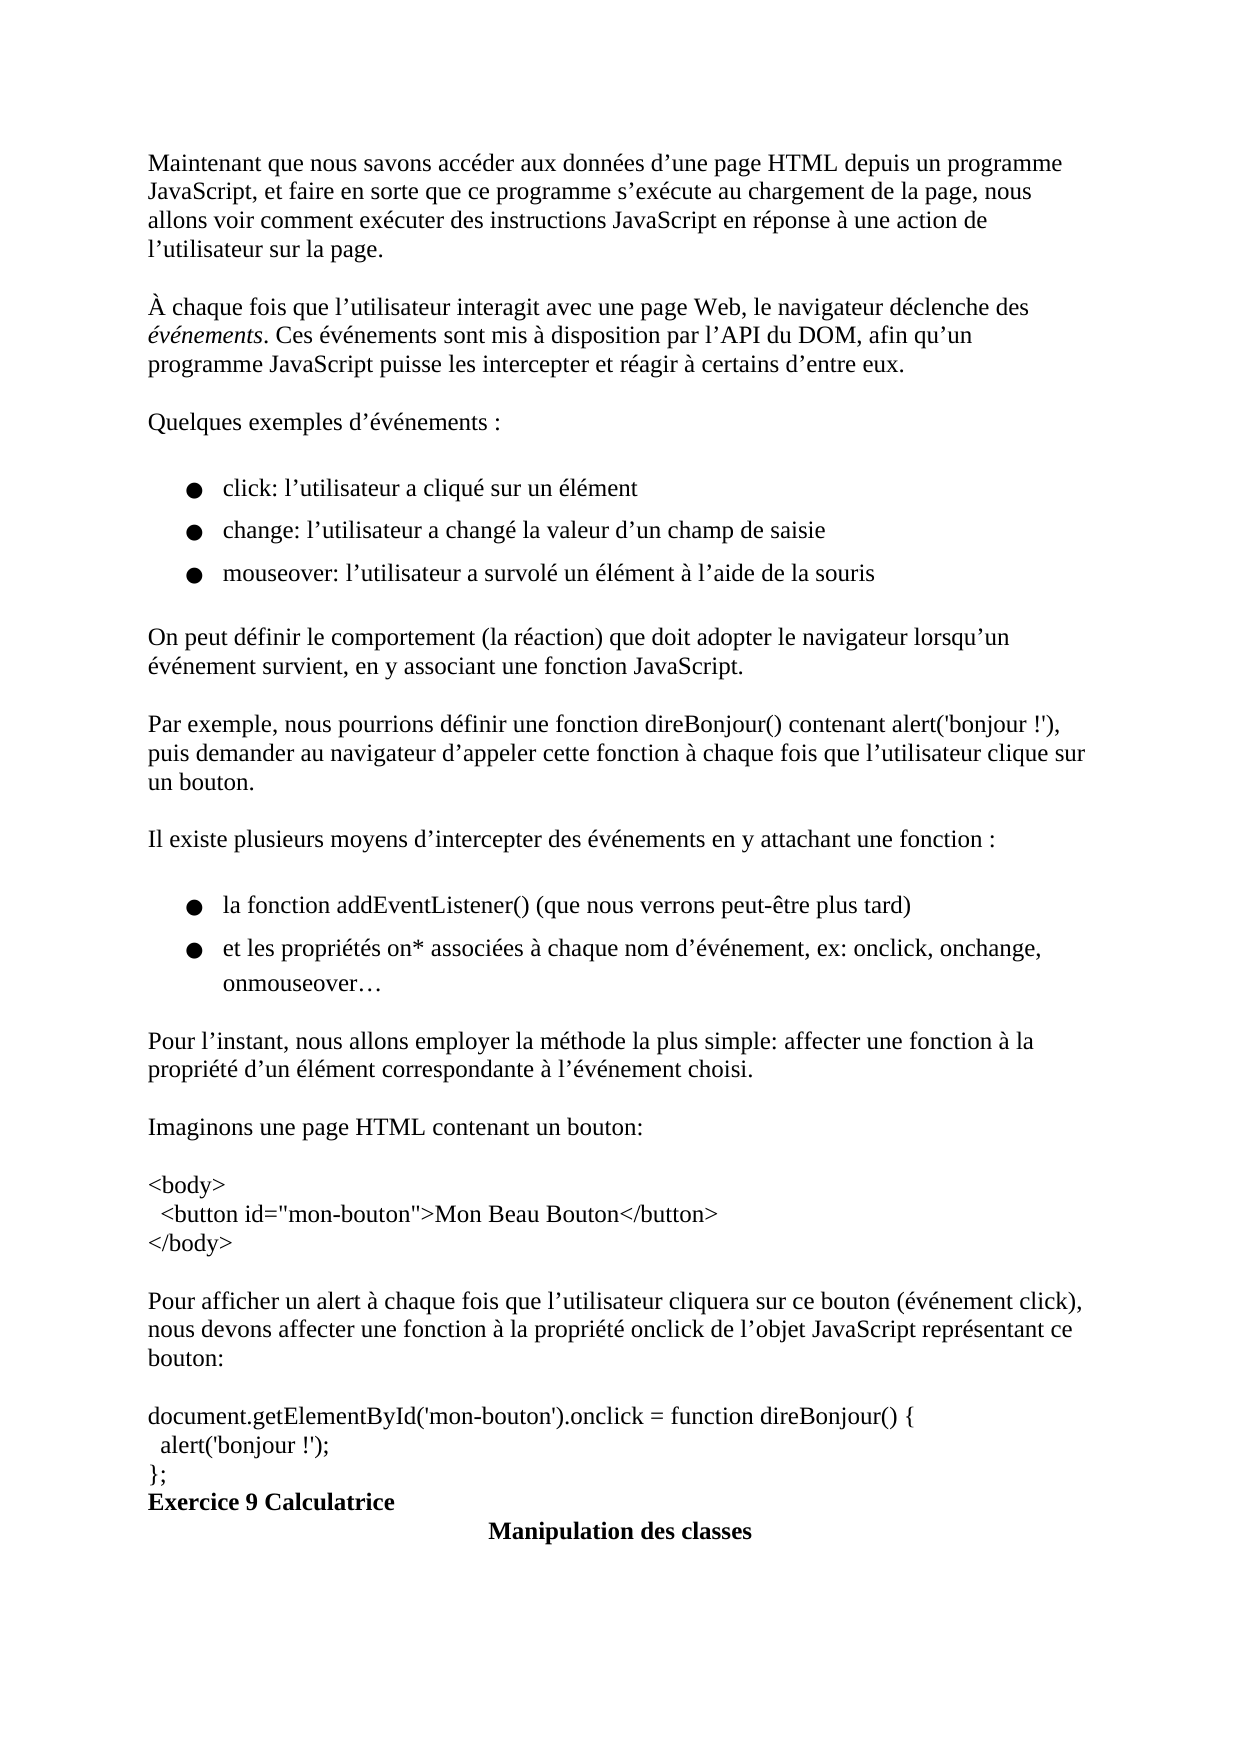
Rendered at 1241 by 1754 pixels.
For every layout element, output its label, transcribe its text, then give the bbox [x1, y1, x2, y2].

text Exercice 9 Calculatrice [148, 1487, 1093, 1516]
text document.getElementById('mon-bouton').onclick = function direBonjour() { [148, 1401, 1093, 1430]
text }; [148, 1459, 1093, 1487]
list change: l’utilisateur a changé la valeur d’un champ de saisie [185, 508, 1093, 551]
text Quelques exemples d’événements : [148, 407, 1093, 436]
text <body> [148, 1170, 1093, 1199]
text <button id="mon-bouton">Mon Beau Bouton</button> [148, 1199, 1093, 1228]
text Pour afficher un alert à chaque fois que l’utilisateur cliquera sur ce bouton (événement click), nous devons affecter une fonction à la propriété onclick de l’objet JavaScript représentant ce bouton: [148, 1286, 1093, 1372]
text Pour l’instant, nous allons employer la méthode la plus simple: affecter une fonction à la propriété d’un élément correspondante à l’événement choisi. [148, 1026, 1093, 1083]
list et les propriétés on* associées à chaque nom d’événement, ex: onclick, onchange, onmouseover… [185, 925, 1093, 997]
text Par exemple, nous pourrions définir une fonction direBonjour() contenant alert('bonjour !'), puis demander au navigateur d’appeler cette fonction à chaque fois que l’utilisateur clique sur un bouton. [148, 709, 1093, 795]
text Il existe plusieurs moyens d’intercepter des événements en y attachant une fonction : [148, 824, 1093, 853]
text Imaginons une page HTML contenant un bouton: [148, 1112, 1093, 1141]
text Maintenant que nous savons accéder aux données d’une page HTML depuis un programme JavaScript, et faire en sorte que ce programme s’exécute au chargement de la page, nous allons voir comment exécuter des instructions JavaScript en réponse à une action de l’utilisateur sur la page. [148, 148, 1093, 263]
text alert('bonjour !'); [148, 1430, 1093, 1459]
list click: l’utilisateur a cliqué sur un élément [185, 465, 1093, 508]
list mouseover: l’utilisateur a survolé un élément à l’aide de la souris [185, 551, 1093, 593]
text </body> [148, 1228, 1093, 1257]
list la fonction addEventListener() (que nous verrons peut-être plus tard) [185, 882, 1093, 925]
text Manipulation des classes [148, 1516, 1093, 1545]
text À chaque fois que l’utilisateur interagit avec une page Web, le navigateur déclenche des événements. Ces événements sont mis à disposition par l’API du DOM, afin qu’un programme JavaScript puisse les intercepter et réagir à certains d’entre eux. [148, 292, 1093, 378]
text On peut définir le comportement (la réaction) que doit adopter le navigateur lorsqu’un événement survient, en y associant une fonction JavaScript. [148, 622, 1093, 680]
